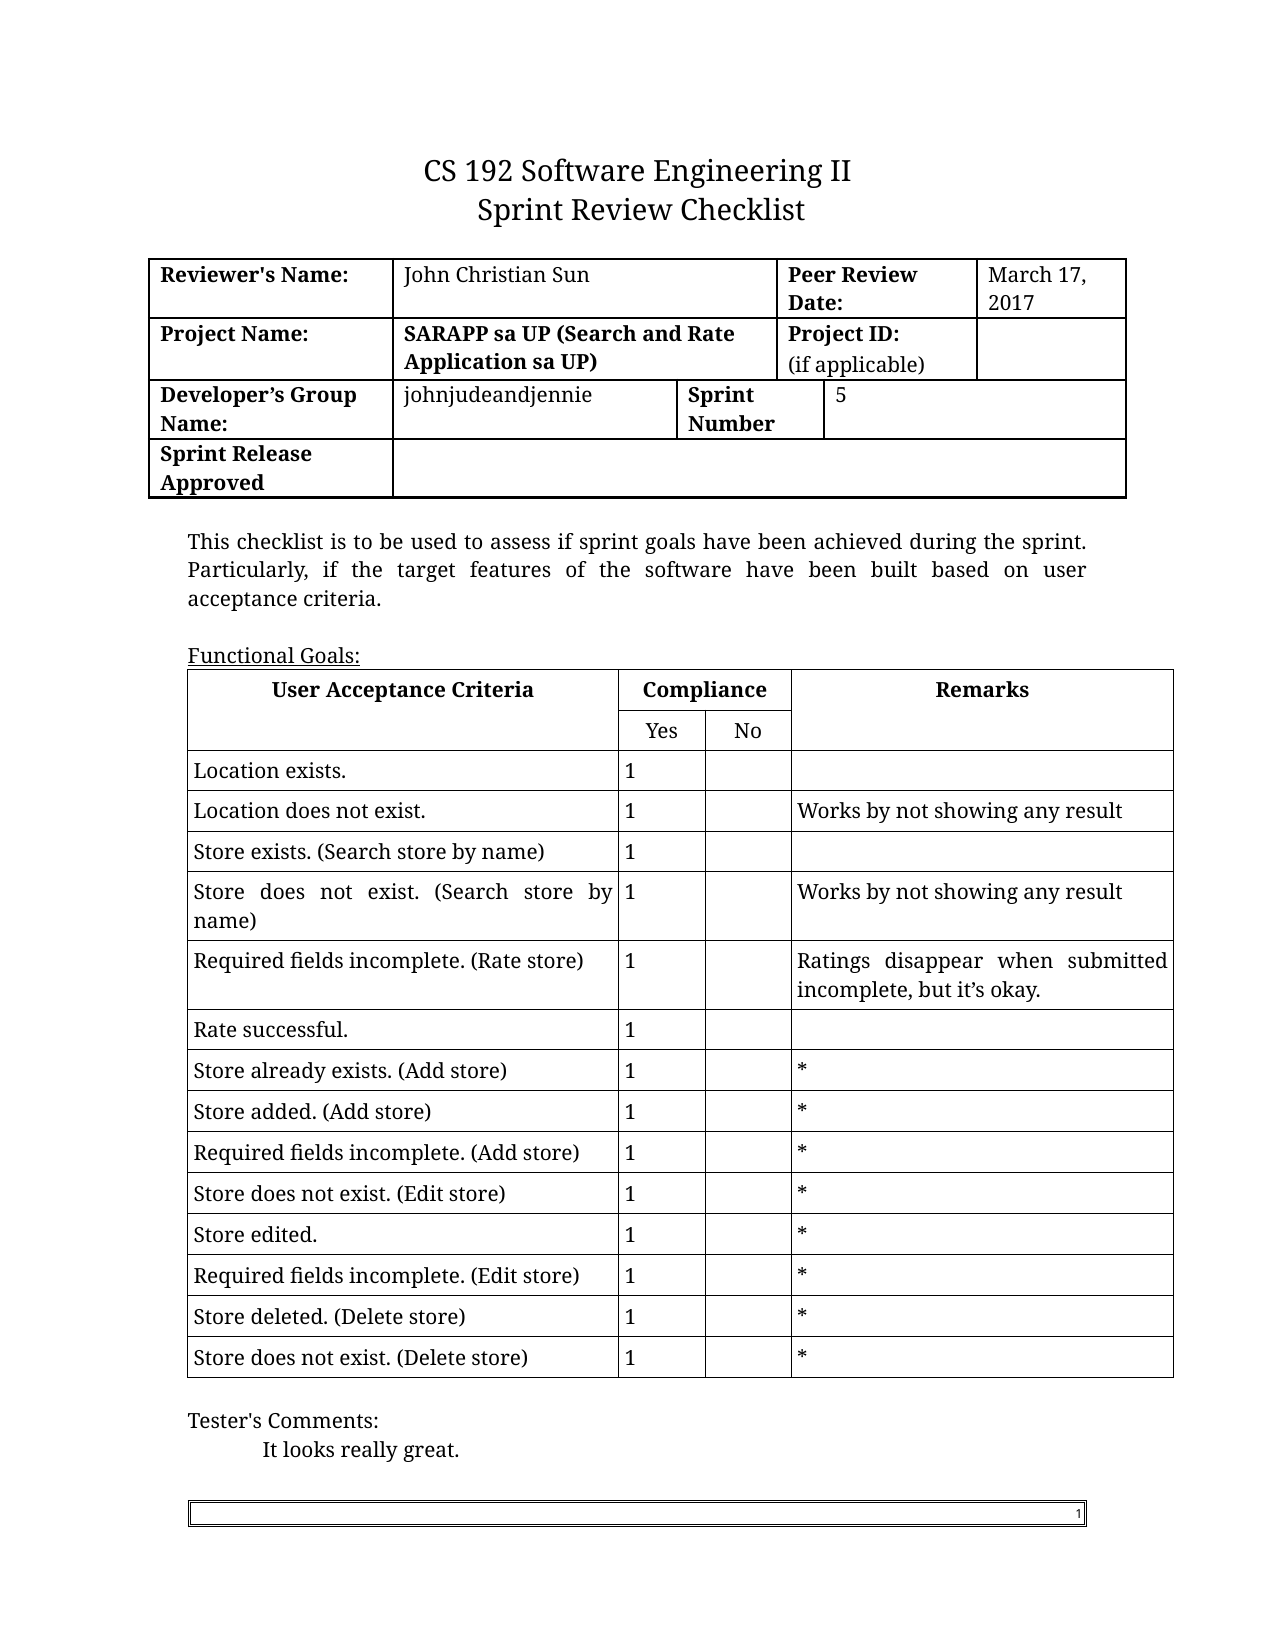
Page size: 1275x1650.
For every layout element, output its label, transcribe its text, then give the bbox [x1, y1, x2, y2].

table_cell [706, 941, 791, 1009]
table_cell [706, 1091, 791, 1131]
text Tester's Comments: [187, 1406, 1087, 1435]
table_cell [792, 1010, 1173, 1049]
table_cell Required fields incomplete. (Rate store) [188, 941, 618, 1009]
table_cell Project ID: [778, 319, 976, 348]
table_cell * [792, 1296, 1173, 1336]
table_cell Store does not exist. (Search store by name) [188, 872, 618, 940]
table_cell No [706, 711, 791, 750]
table_cell [706, 1050, 791, 1090]
table_cell * [792, 1337, 1173, 1377]
table_cell [394, 440, 1125, 496]
table_cell [706, 1337, 791, 1377]
table_cell Yes [619, 711, 705, 750]
table_cell 1 [619, 1214, 705, 1254]
table_cell [706, 832, 791, 871]
table_header John Christian Sun [394, 260, 776, 317]
table_cell johnjudeandjennie [394, 381, 676, 437]
table_cell 1 [619, 941, 705, 1009]
table_cell * [792, 1214, 1173, 1254]
table_cell Sprint Number [678, 381, 823, 437]
table_header Reviewer's Name: [150, 260, 392, 317]
table_cell (if applicable) [778, 348, 976, 378]
table_cell [706, 791, 791, 831]
table_cell * [792, 1091, 1173, 1131]
table_cell Store deleted. (Delete store) [188, 1296, 618, 1336]
table_header Compliance [619, 670, 791, 709]
table_cell * [792, 1255, 1173, 1295]
table_cell Location exists. [188, 751, 618, 790]
text CS 192 Software Engineering II [187, 150, 1087, 190]
table_cell * [792, 1050, 1173, 1090]
table_cell 1 [619, 872, 705, 940]
table_cell [706, 1173, 791, 1213]
table_cell SARAPP sa UP (Search and Rate Application sa UP) [394, 319, 776, 378]
table_cell Required fields incomplete. (Edit store) [188, 1255, 618, 1295]
table_cell [706, 1296, 791, 1336]
table_cell 1 [619, 1091, 705, 1131]
table_cell [706, 1010, 791, 1049]
table_cell [706, 1255, 791, 1295]
table_cell 1 [619, 1010, 705, 1049]
table_cell 1 [619, 1132, 705, 1172]
table_cell Store added. (Add store) [188, 1091, 618, 1131]
table_cell * [792, 1173, 1173, 1213]
table_cell Store exists. (Search store by name) [188, 832, 618, 871]
table_cell 5 [825, 381, 1125, 437]
table_cell 1 [619, 832, 705, 871]
table_cell [792, 832, 1173, 871]
table_cell Project Name: [150, 319, 392, 378]
table_cell Sprint Release Approved [150, 440, 392, 496]
text It looks really great. [187, 1435, 1087, 1463]
table_cell Required fields incomplete. (Add store) [188, 1132, 618, 1172]
table_header March 17, 2017 [978, 260, 1125, 317]
table_cell Rate successful. [188, 1010, 618, 1049]
text This checklist is to be used to assess if sprint goals have been achieved during the sprint. Particularly, if the target features of the software have been built based on user acceptance criteria. [187, 527, 1087, 612]
table_cell 1 [619, 751, 705, 790]
table_cell Works by not showing any result [792, 791, 1173, 831]
table_cell Ratings disappear when submitted incomplete, but it’s okay. [792, 941, 1173, 1009]
table_cell [706, 872, 791, 940]
table_cell * [792, 1132, 1173, 1172]
table_cell Store already exists. (Add store) [188, 1050, 618, 1090]
table_cell 1 [619, 1173, 705, 1213]
table_cell Works by not showing any result [792, 872, 1173, 940]
table_cell 1 [619, 1255, 705, 1295]
table_cell 1 [619, 1050, 705, 1090]
table_cell [706, 1132, 791, 1172]
table_header Remarks [792, 670, 1173, 750]
table_cell Store edited. [188, 1214, 618, 1254]
table_header User Acceptance Criteria [188, 670, 618, 750]
text Sprint Review Checklist [187, 190, 1087, 229]
table_cell [792, 751, 1173, 790]
table_cell [706, 751, 791, 790]
table_cell 1 [619, 791, 705, 831]
table_cell [706, 1214, 791, 1254]
table_cell Store does not exist. (Edit store) [188, 1173, 618, 1213]
table_cell 1 [619, 1296, 705, 1336]
text Functional Goals: [187, 641, 1087, 669]
table_cell Store does not exist. (Delete store) [188, 1337, 618, 1377]
table_cell 1 [619, 1337, 705, 1377]
table_cell [978, 319, 1125, 378]
table_header Peer Review Date: [778, 260, 976, 317]
table_cell Location does not exist. [188, 791, 618, 831]
table_cell Developer’s Group Name: [150, 381, 392, 437]
